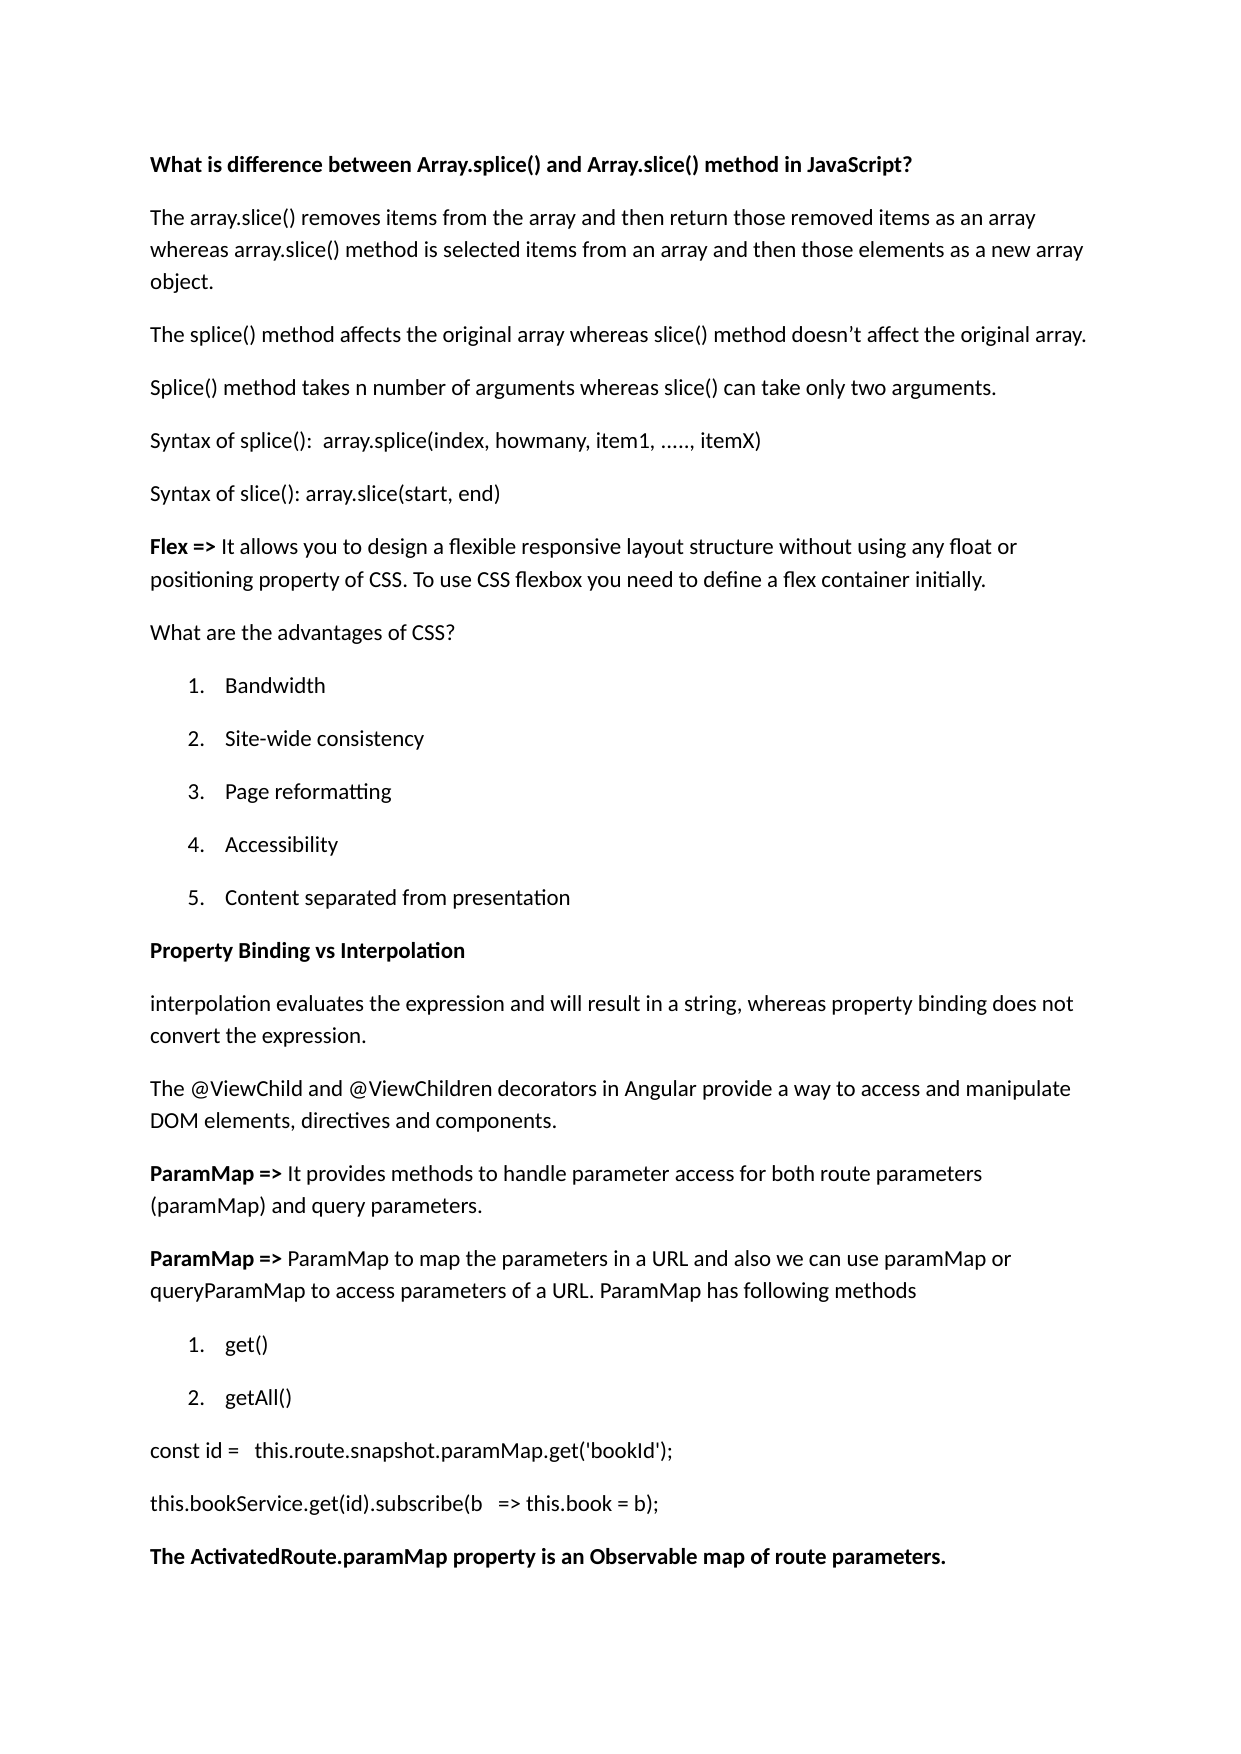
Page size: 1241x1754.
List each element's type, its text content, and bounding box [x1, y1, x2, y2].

text const id = this.route.snapshot.paramMap.get('bookId'); [150, 1436, 1090, 1464]
text ParamMap => ParamMap to map the parameters in a URL and also we can use paramMap or queryParamMap to access parameters of a URL. ParamMap has following methods [150, 1244, 1090, 1305]
list Bandwidth [187, 671, 1090, 699]
list Page reformatting [187, 777, 1090, 805]
list Accessibility [187, 830, 1090, 858]
list get() [187, 1330, 1090, 1358]
text Syntax of slice(): array.slice(start, end) [150, 479, 1090, 507]
list Site-wide consistency [187, 724, 1090, 752]
text Flex => It allows you to design a flexible responsive layout structure without using any float or positioning property of CSS. To use CSS flexbox you need to define a flex container initially. [150, 532, 1090, 593]
text What is difference between Array.splice() and Array.slice() method in JavaScript? [150, 150, 1090, 178]
list Content separated from presentation [187, 883, 1090, 911]
list getAll() [187, 1383, 1090, 1411]
text The ActivatedRoute.paramMap property is an Observable map of route parameters. [150, 1542, 1090, 1570]
text Splice() method takes n number of arguments whereas slice() can take only two arguments. [150, 373, 1090, 401]
text this.bookService.get(id).subscribe(b => this.book = b); [150, 1489, 1090, 1517]
text The @ViewChild and @ViewChildren decorators in Angular provide a way to access and manipulate DOM elements, directives and components. [150, 1074, 1090, 1134]
text interpolation evaluates the expression and will result in a string, whereas property binding does not convert the expression. [150, 989, 1090, 1049]
text What are the advantages of CSS? [150, 618, 1090, 646]
text The array.slice() removes items from the array and then return those removed items as an array whereas array.slice() method is selected items from an array and then those elements as a new array object. [150, 203, 1090, 295]
text The splice() method affects the original array whereas slice() method doesn’t affect the original array. [150, 320, 1090, 348]
text Property Binding vs Interpolation [150, 936, 1090, 964]
text Syntax of splice(): array.splice(index, howmany, item1, ....., itemX) [150, 426, 1090, 454]
text ParamMap => It provides methods to handle parameter access for both route parameters (paramMap) and query parameters. [150, 1159, 1090, 1219]
